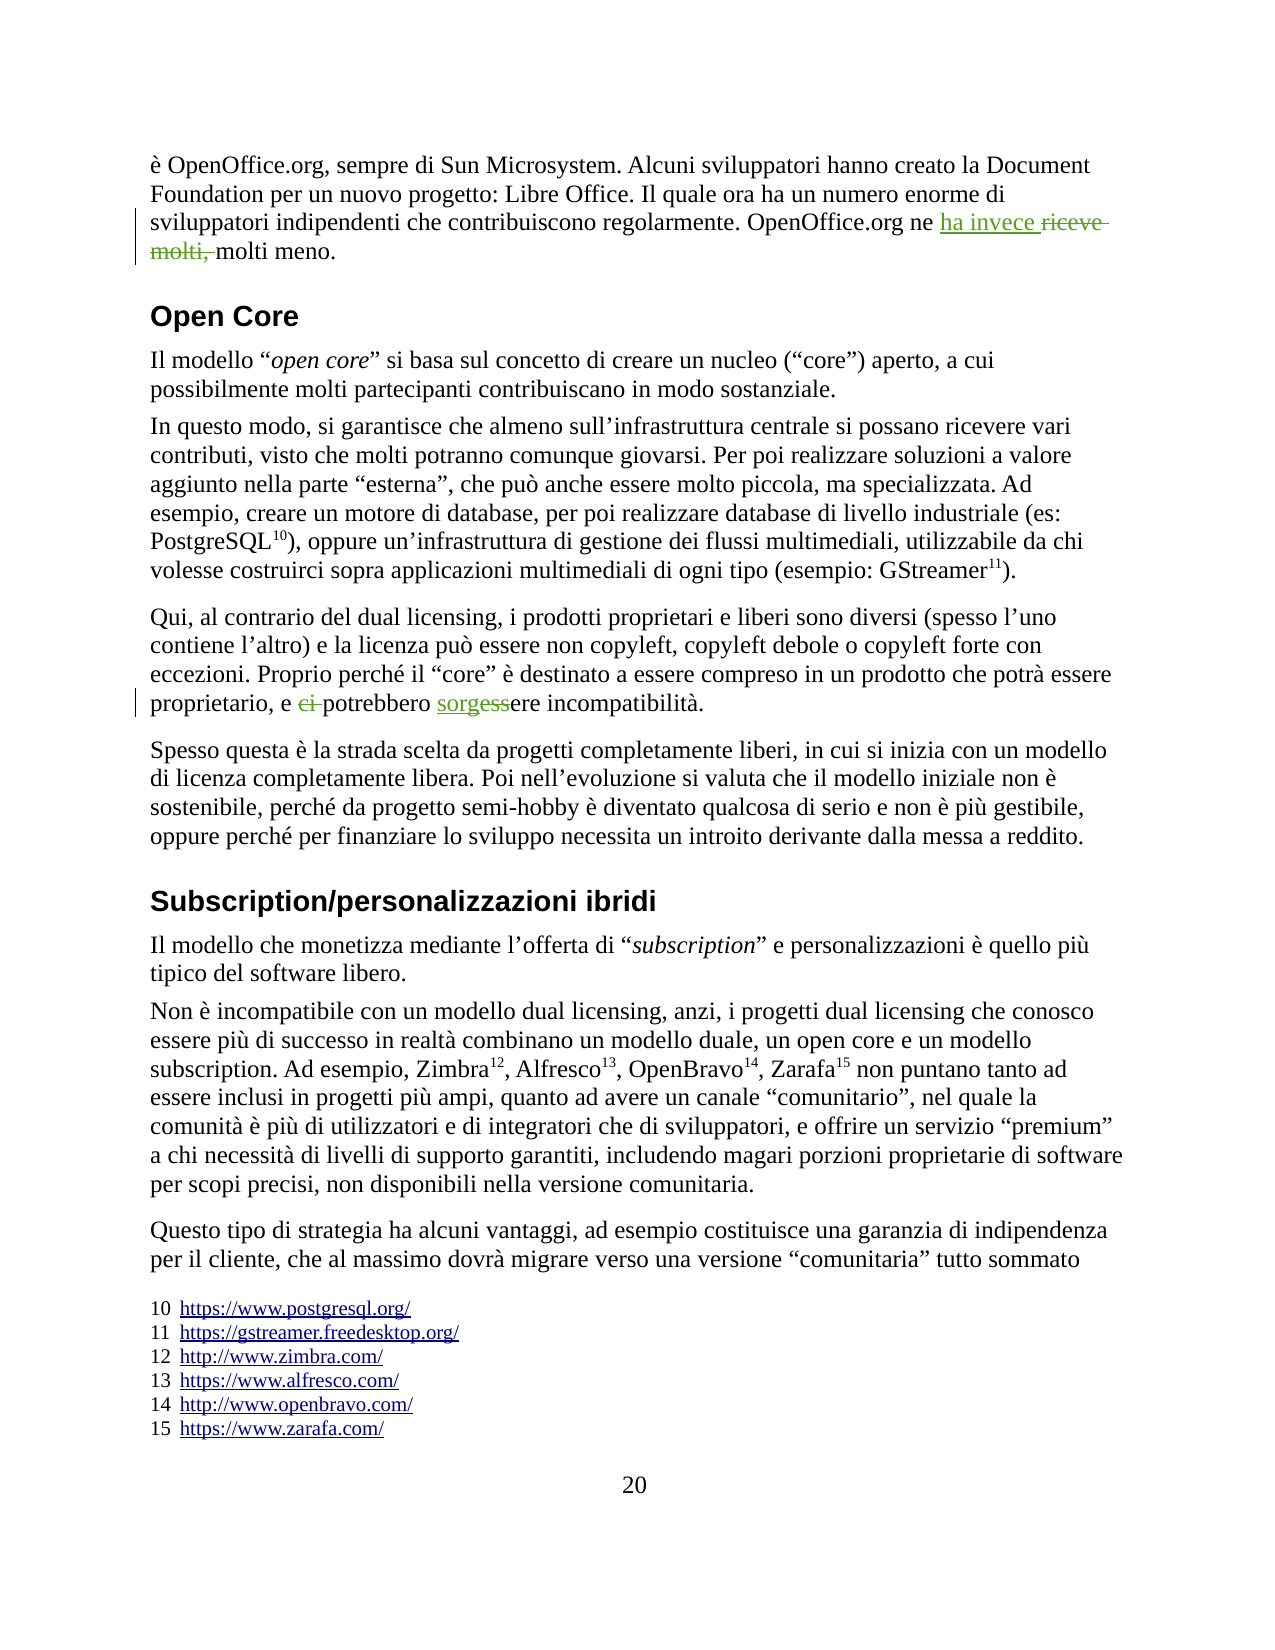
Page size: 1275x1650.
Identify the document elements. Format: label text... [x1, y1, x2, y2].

text Qui, al contrario del dual licensing, i prodotti proprietari e liberi sono diversi (spesso l’uno contiene l’altro) e la licenza può essere non copyleft, copyleft debole o copyleft forte con eccezioni. Proprio perché il “core” è destinato a essere compreso in un prodotto che potrà essere proprietario, e potrebbero sorgere incompatibilità. [150, 602, 1125, 717]
text In questo modo, si garantisce che almeno sull’infrastruttura centrale si possano ricevere vari contributi, visto che molti potranno comunque giovarsi. Per poi realizzare soluzioni a valore aggiunto nella parte “esterna”, che può anche essere molto piccola, ma specializzata. Ad esempio, creare un motore di database, per poi realizzare database di livello industriale (es: PostgreSQL), oppure un’infrastruttura di gestione dei flussi multimediali, utilizzabile da chi volesse costruirci sopra applicazioni multimediali di ogni tipo (esempio: GStreamer). [150, 411, 1125, 584]
text https://www.postgresql.org/ [150, 1296, 1125, 1320]
text Spesso questa è la strada scelta da progetti completamente liberi, in cui si inizia con un modello di licenza completamente libera. Poi nell’evoluzione si valuta che il modello iniziale non è sostenibile, perché da progetto semi-hobby è diventato qualcosa di serio e non è più gestibile, oppure perché per finanziare lo sviluppo necessita un introito derivante dalla messa a reddito. [150, 735, 1125, 850]
text https://www.zarafa.com/ [150, 1416, 1125, 1440]
subtitle Subscription/personalizzazioni ibridi [150, 884, 1125, 917]
text https://www.alfresco.com/ [150, 1368, 1125, 1392]
text Il modello “open core” si basa sul concetto di creare un nucleo (“core”) aperto, a cui possibilmente molti partecipanti contribuiscano in modo sostanziale. [150, 345, 1125, 402]
text http://www.openbravo.com/ [150, 1392, 1125, 1416]
text Questo tipo di strategia ha alcuni vantaggi, ad esempio costituisce una garanzia di indipendenza per il cliente, che al massimo dovrà migrare verso una versione “comunitaria” tutto sommato [150, 1215, 1125, 1273]
text http://www.zimbra.com/ [150, 1344, 1125, 1368]
text è OpenOffice.org, sempre di Sun Microsystem. Alcuni sviluppatori hanno creato la Document Foundation per un nuovo progetto: Libre Office. Il quale ora ha un numero enorme di sviluppatori indipendenti che contribuiscono regolarmente. OpenOffice.org ne ha invece molti meno. [150, 150, 1125, 265]
text https://gstreamer.freedesktop.org/ [150, 1320, 1125, 1344]
subtitle Open Core [150, 299, 1125, 332]
text Il modello che monetizza mediante l’offerta di “subscription” e personalizzazioni è quello più tipico del software libero. [150, 930, 1125, 987]
text Non è incompatibile con un modello dual licensing, anzi, i progetti dual licensing che conosco essere più di successo in realtà combinano un modello duale, un open core e un modello subscription. Ad esempio, Zimbra, Alfresco, OpenBravo, Zarafa non puntano tanto ad essere inclusi in progetti più ampi, quanto ad avere un canale “comunitario”, nel quale la comunità è più di utilizzatori e di integratori che di sviluppatori, e offrire un servizio “premium” a chi necessità di livelli di supporto garantiti, includendo magari porzioni proprietarie di software per scopi precisi, non disponibili nella versione comunitaria. [150, 996, 1125, 1197]
